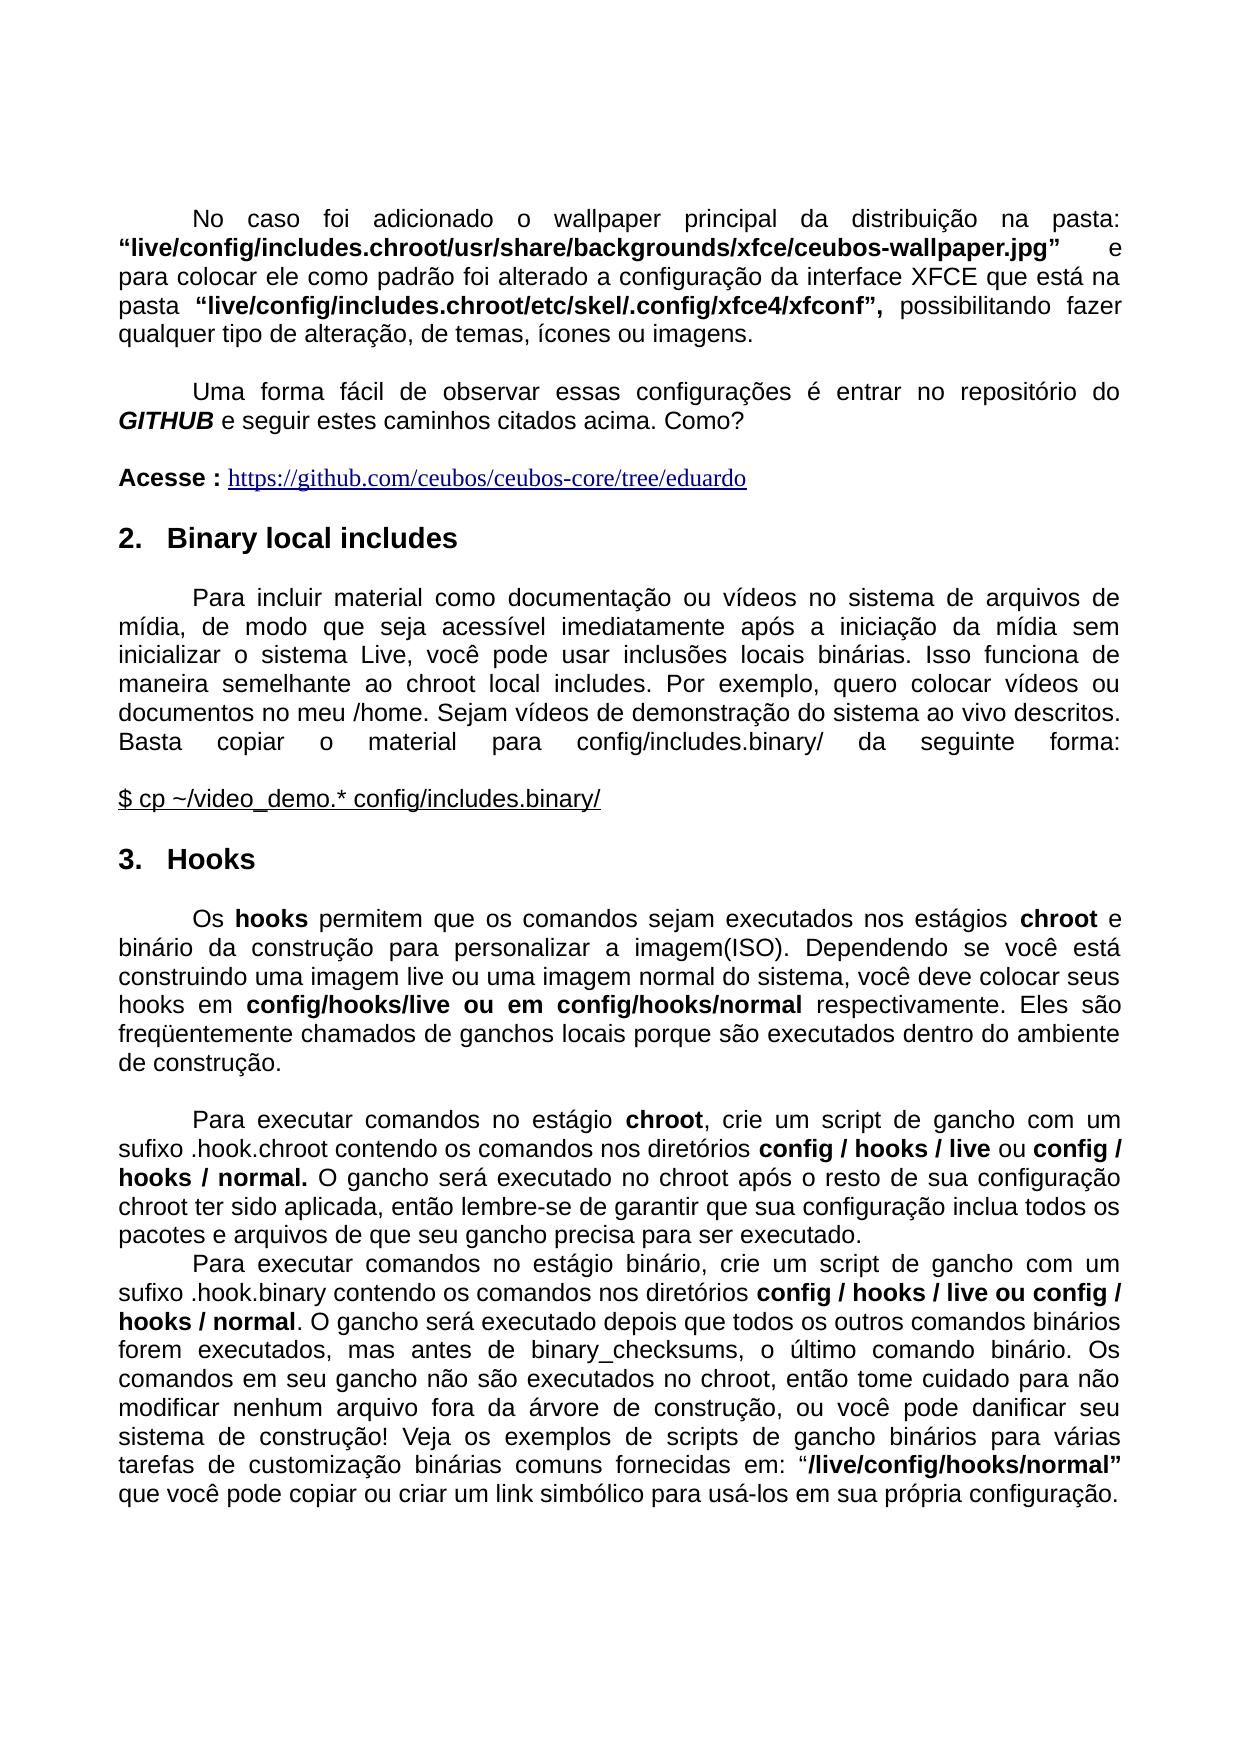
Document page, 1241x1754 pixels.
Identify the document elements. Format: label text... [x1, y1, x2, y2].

text Para incluir material como documentação ou vídeos no sistema de arquivos de mídia, de modo que seja acessível imediatamente após a iniciação da mídia sem inicializar o sistema Live, você pode usar inclusões locais binárias. Isso funciona de maneira semelhante ao chroot local includes. Por exemplo, quero colocar vídeos ou documentos no meu /home. Sejam vídeos de demonstração do sistema ao vivo descritos. Basta copiar o material para config/includes.binary/ da seguinte forma: $ cp ~/video_demo.* config/includes.binary/ [118, 583, 1122, 813]
text Os hooks permitem que os comandos sejam executados nos estágios chroot e binário da construção para personalizar a imagem(ISO). Dependendo se você está construindo uma imagem live ou uma imagem normal do sistema, você deve colocar seus hooks em config/hooks/live ou em config/hooks/normal respectivamente. Eles são freqüentemente chamados de ganchos locais porque são executados dentro do ambiente de construção. [118, 904, 1122, 1077]
text Para executar comandos no estágio binário, crie um script de gancho com um sufixo .hook.binary contendo os comandos nos diretórios config / hooks / live ou config / hooks / normal. O gancho será executado depois que todos os outros comandos binários forem executados, mas antes de binary_checksums, o último comando binário. Os comandos em seu gancho não são executados no chroot, então tome cuidado para não modificar nenhum arquivo fora da árvore de construção, ou você pode danificar seu sistema de construção! Veja os exemplos de scripts de gancho binários para várias tarefas de customização binárias comuns fornecidas em: “/live/config/hooks/normal” que você pode copiar ou criar um link simbólico para usá-los em sua própria configuração. [118, 1249, 1122, 1508]
text Para executar comandos no estágio chroot, crie um script de gancho com um sufixo .hook.chroot contendo os comandos nos diretórios config / hooks / live ou config / hooks / normal. O gancho será executado no chroot após o resto de sua configuração chroot ter sido aplicada, então lembre-se de garantir que sua configuração inclua todos os pacotes e arquivos de que seu gancho precisa para ser executado. [118, 1105, 1122, 1249]
text 3. Hooks [118, 842, 1122, 875]
text Uma forma fácil de observar essas configurações é entrar no repositório do GITHUB e seguir estes caminhos citados acima. Como? [118, 377, 1122, 434]
text 2. Binary local includes [118, 521, 1122, 554]
text No caso foi adicionado o wallpaper principal da distribuição na pasta: “live/config/includes.chroot/usr/share/backgrounds/xfce/ceubos-wallpaper.jpg” e para colocar ele como padrão foi alterado a configuração da interface XFCE que está na pasta “live/config/includes.chroot/etc/skel/.config/xfce4/xfconf”, possibilitando fazer qualquer tipo de alteração, de temas, ícones ou imagens. [118, 204, 1122, 348]
text Acesse : https://github.com/ceubos/ceubos-core/tree/eduardo [118, 463, 1122, 492]
